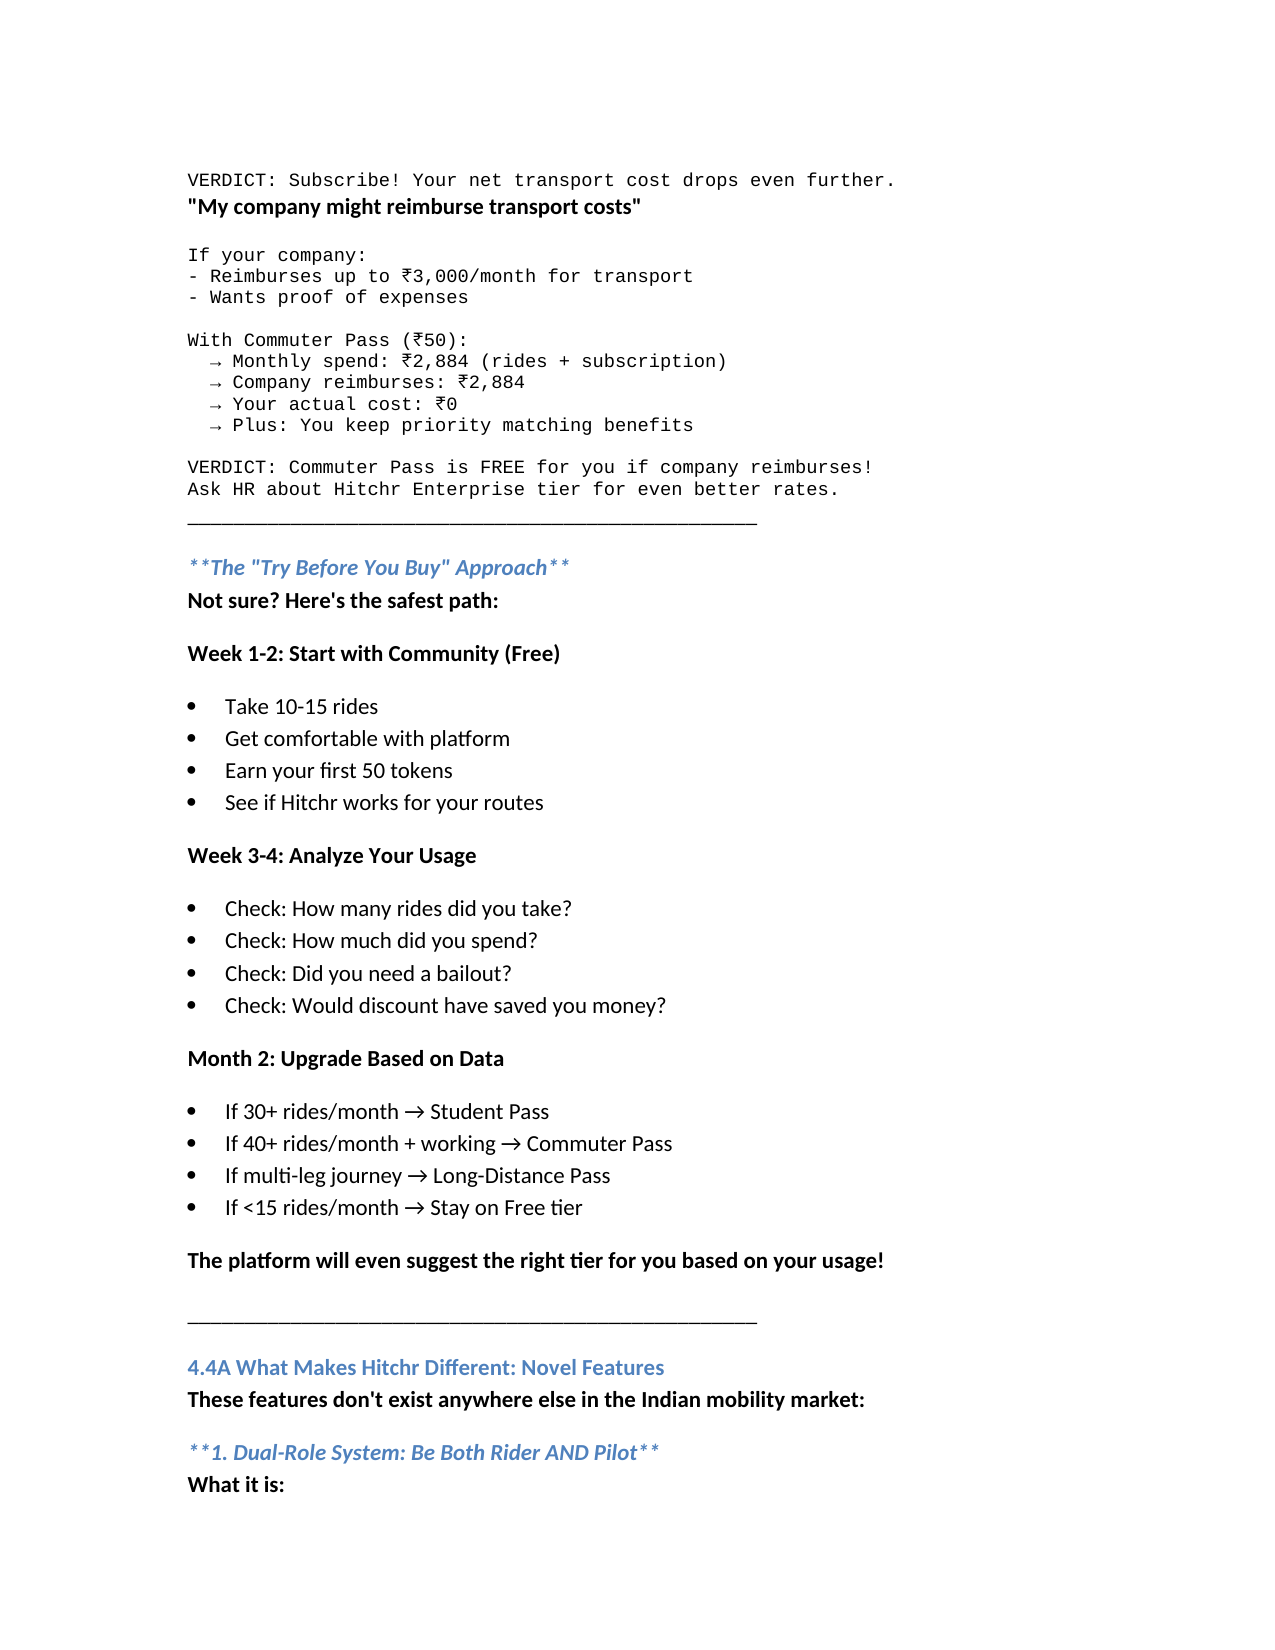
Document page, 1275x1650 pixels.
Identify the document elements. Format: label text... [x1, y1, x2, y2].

subtitle **1. Dual-Role System: Be Both Rider AND Pilot** [187, 1438, 1087, 1466]
list If multi-leg journey → Long-Distance Pass [187, 1161, 1087, 1189]
text __________________________________________________ [187, 501, 1087, 528]
list Check: Did you need a bailout? [187, 959, 1087, 987]
subtitle 4.4A What Makes Hitchr Different: Novel Features [187, 1353, 1087, 1381]
text Week 1-2: Start with Community (Free) [187, 639, 1087, 667]
text What it is: [187, 1470, 1087, 1498]
list Check: How much did you spend? [187, 927, 1087, 954]
text "My company might reimburse transport costs" [187, 192, 1087, 221]
list Earn your first 50 tokens [187, 756, 1087, 784]
list Check: Would discount have saved you money? [187, 991, 1087, 1019]
text Month 2: Upgrade Based on Data [187, 1044, 1087, 1072]
list Get comfortable with platform [187, 724, 1087, 752]
list Take 10-15 rides [187, 692, 1087, 720]
text If your company: - Reimburses up to ₹3,000/month for transport - Wants proof of expenses With Commuter Pass (₹50): → Monthly spend: ₹2,884 (rides + subscription) → Company reimburses: ₹2,884 → Your actual cost: ₹0 → Plus: You keep priority matching benefits VERDICT: Commuter Pass is FREE for you if company reimburses! Ask HR about Hitchr Enterprise tier for even better rates. [187, 246, 1087, 501]
text These features don't exist anywhere else in the Indian mobility market: [187, 1385, 1087, 1413]
list See if Hitchr works for your routes [187, 788, 1087, 816]
list Check: How many rides did you take? [187, 894, 1087, 922]
text Not sure? Here's the safest path: [187, 586, 1087, 614]
list If 40+ rides/month + working → Commuter Pass [187, 1129, 1087, 1157]
subtitle **The "Try Before You Buy" Approach** [187, 553, 1087, 582]
text Week 3-4: Analyze Your Usage [187, 841, 1087, 869]
text __________________________________________________ [187, 1299, 1087, 1328]
text VERDICT: Subscribe! Your net transport cost drops even further. [187, 150, 1087, 192]
text The platform will even suggest the right tier for you based on your usage! [187, 1247, 1087, 1274]
list If <15 rides/month → Stay on Free tier [187, 1193, 1087, 1222]
list If 30+ rides/month → Student Pass [187, 1097, 1087, 1125]
